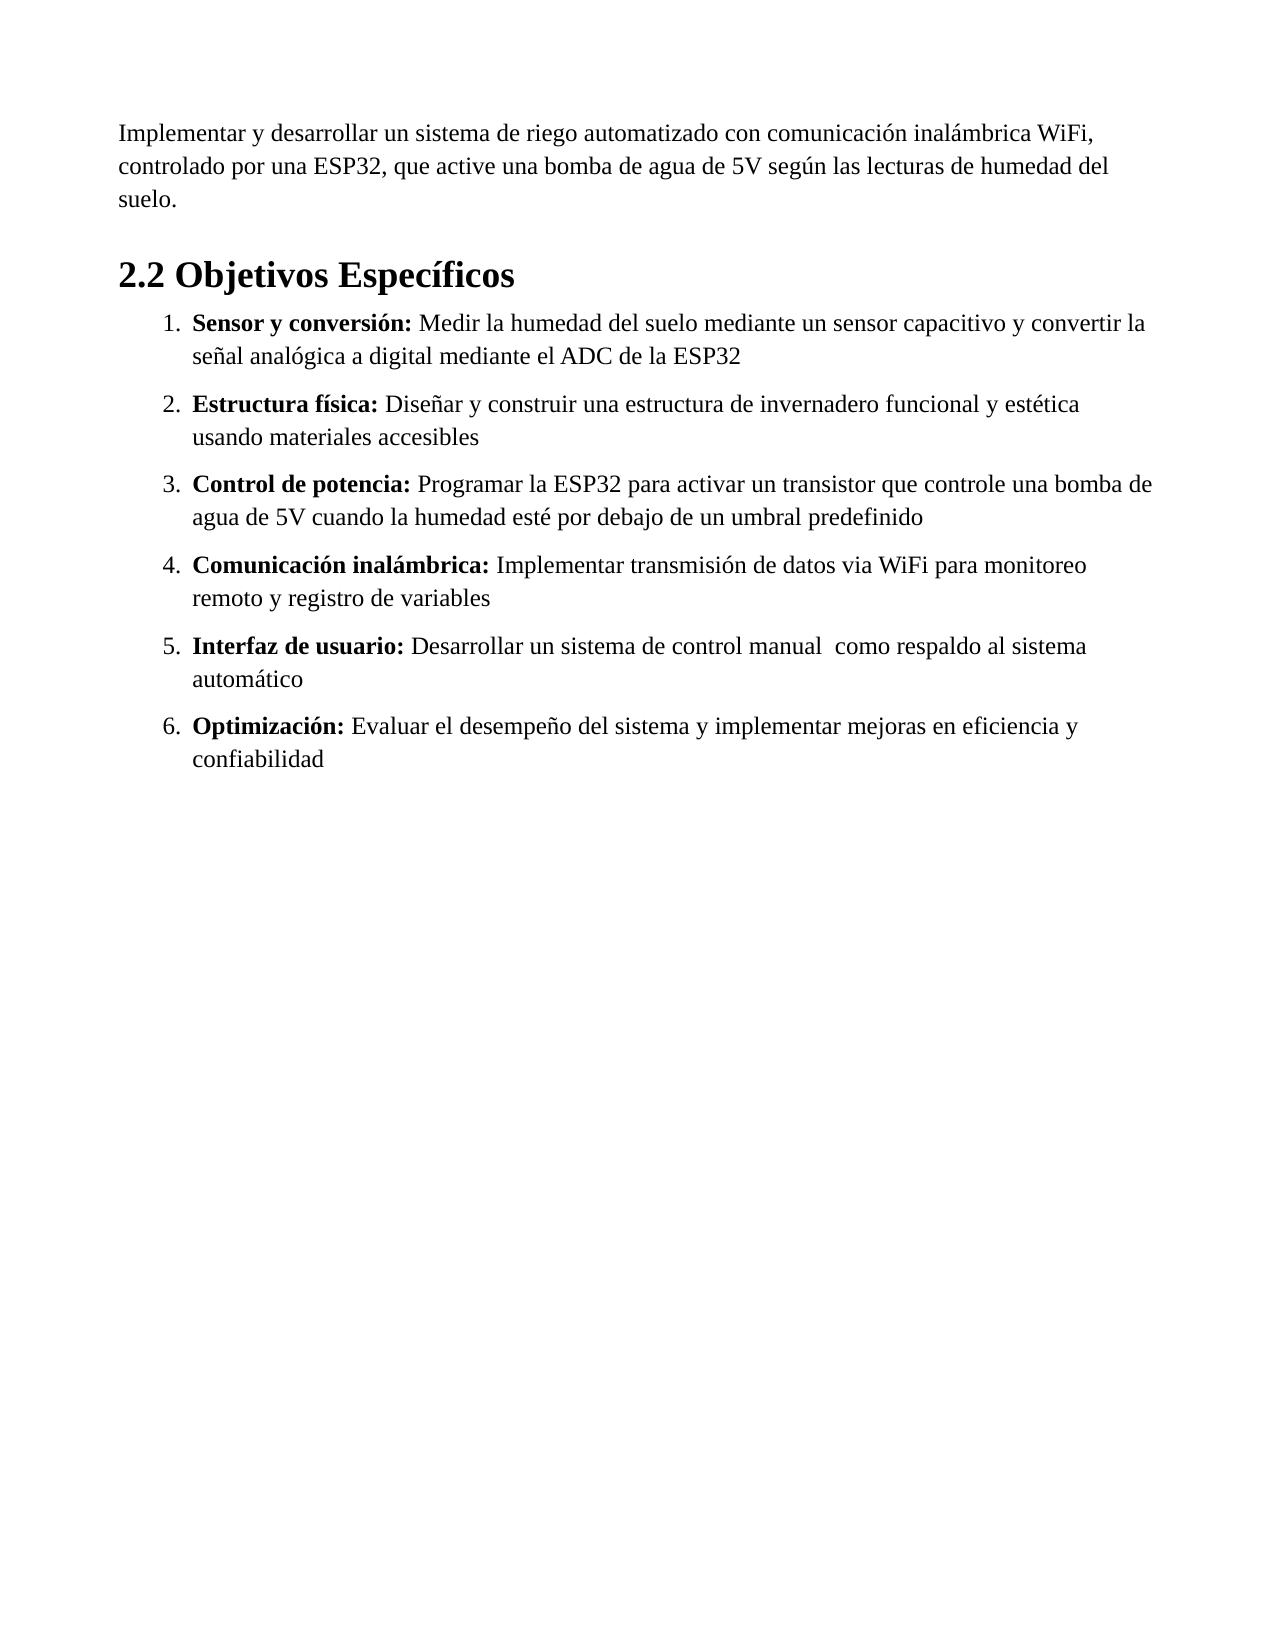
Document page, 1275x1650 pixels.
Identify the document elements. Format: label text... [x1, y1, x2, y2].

list Estructura física: Diseñar y construir una estructura de invernadero funcional y estética usando materiales accesibles [162, 389, 1157, 451]
list Interfaz de usuario: Desarrollar un sistema de control manual como respaldo al sistema automático [162, 631, 1157, 692]
subtitle 2.2 Objetivos Específicos [118, 253, 1157, 296]
text Implementar y desarrollar un sistema de riego automatizado con comunicación inalámbrica WiFi, controlado por una ESP32, que active una bomba de agua de 5V según las lecturas de humedad del suelo. [118, 118, 1157, 213]
list Optimización: Evaluar el desempeño del sistema y implementar mejoras en eficiencia y confiabilidad [162, 711, 1157, 773]
list Comunicación inalámbrica: Implementar transmisión de datos via WiFi para monitoreo remoto y registro de variables [162, 550, 1157, 612]
list Control de potencia: Programar la ESP32 para activar un transistor que controle una bomba de agua de 5V cuando la humedad esté por debajo de un umbral predefinido [162, 469, 1157, 531]
list Sensor y conversión: Medir la humedad del suelo mediante un sensor capacitivo y convertir la señal analógica a digital mediante el ADC de la ESP32 [162, 308, 1157, 370]
